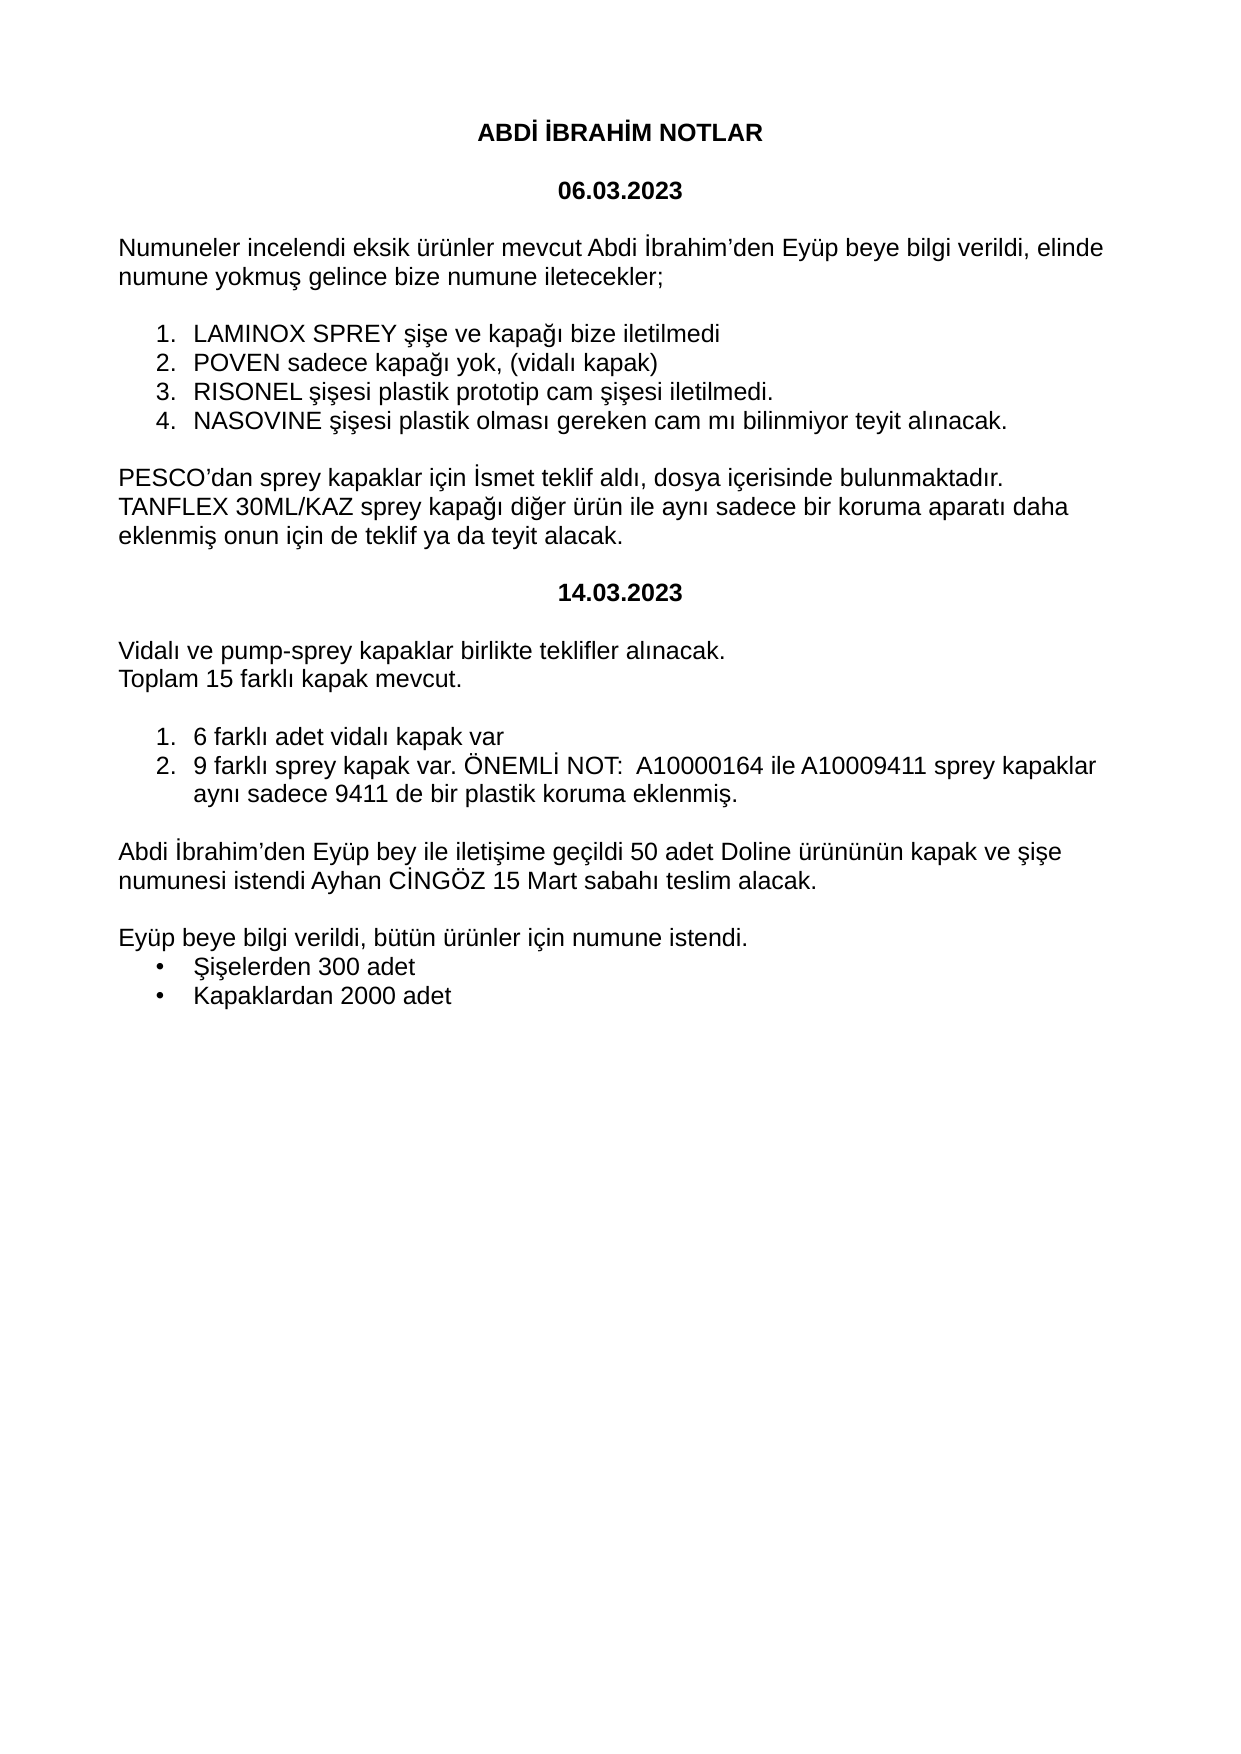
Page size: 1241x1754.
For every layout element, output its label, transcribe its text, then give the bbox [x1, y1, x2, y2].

text TANFLEX 30ML/KAZ sprey kapağı diğer ürün ile aynı sadece bir koruma aparatı daha eklenmiş onun için de teklif ya da teyit alacak. [118, 492, 1122, 549]
text Toplam 15 farklı kapak mevcut. [118, 664, 1122, 693]
text Numuneler incelendi eksik ürünler mevcut Abdi İbrahim’den Eyüp beye bilgi verildi, elinde numune yokmuş gelince bize numune iletecekler; [118, 233, 1122, 291]
text Abdi İbrahim’den Eyüp bey ile iletişime geçildi 50 adet Doline ürününün kapak ve şişe numunesi istendi Ayhan CİNGÖZ 15 Mart sabahı teslim alacak. [118, 837, 1122, 894]
list Kapaklardan 2000 adet [156, 981, 1122, 1009]
list RISONEL şişesi plastik prototip cam şişesi iletilmedi. [156, 377, 1122, 406]
text 06.03.2023 [118, 176, 1122, 204]
list Şişelerden 300 adet [156, 952, 1122, 981]
text Eyüp beye bilgi verildi, bütün ürünler için numune istendi. [118, 923, 1122, 952]
list NASOVINE şişesi plastik olması gereken cam mı bilinmiyor teyit alınacak. [156, 406, 1122, 434]
list 9 farklı sprey kapak var. ÖNEMLİ NOT: A10000164 ile A10009411 sprey kapaklar aynı sadece 9411 de bir plastik koruma eklenmiş. [156, 751, 1122, 808]
list LAMINOX SPREY şişe ve kapağı bize iletilmedi [156, 319, 1122, 348]
text ABDİ İBRAHİM NOTLAR [118, 118, 1122, 147]
list 6 farklı adet vidalı kapak var [156, 722, 1122, 751]
text 14.03.2023 [118, 578, 1122, 607]
list POVEN sadece kapağı yok, (vidalı kapak) [156, 348, 1122, 377]
text PESCO’dan sprey kapaklar için İsmet teklif aldı, dosya içerisinde bulunmaktadır. [118, 463, 1122, 492]
text Vidalı ve pump-sprey kapaklar birlikte teklifler alınacak. [118, 636, 1122, 664]
